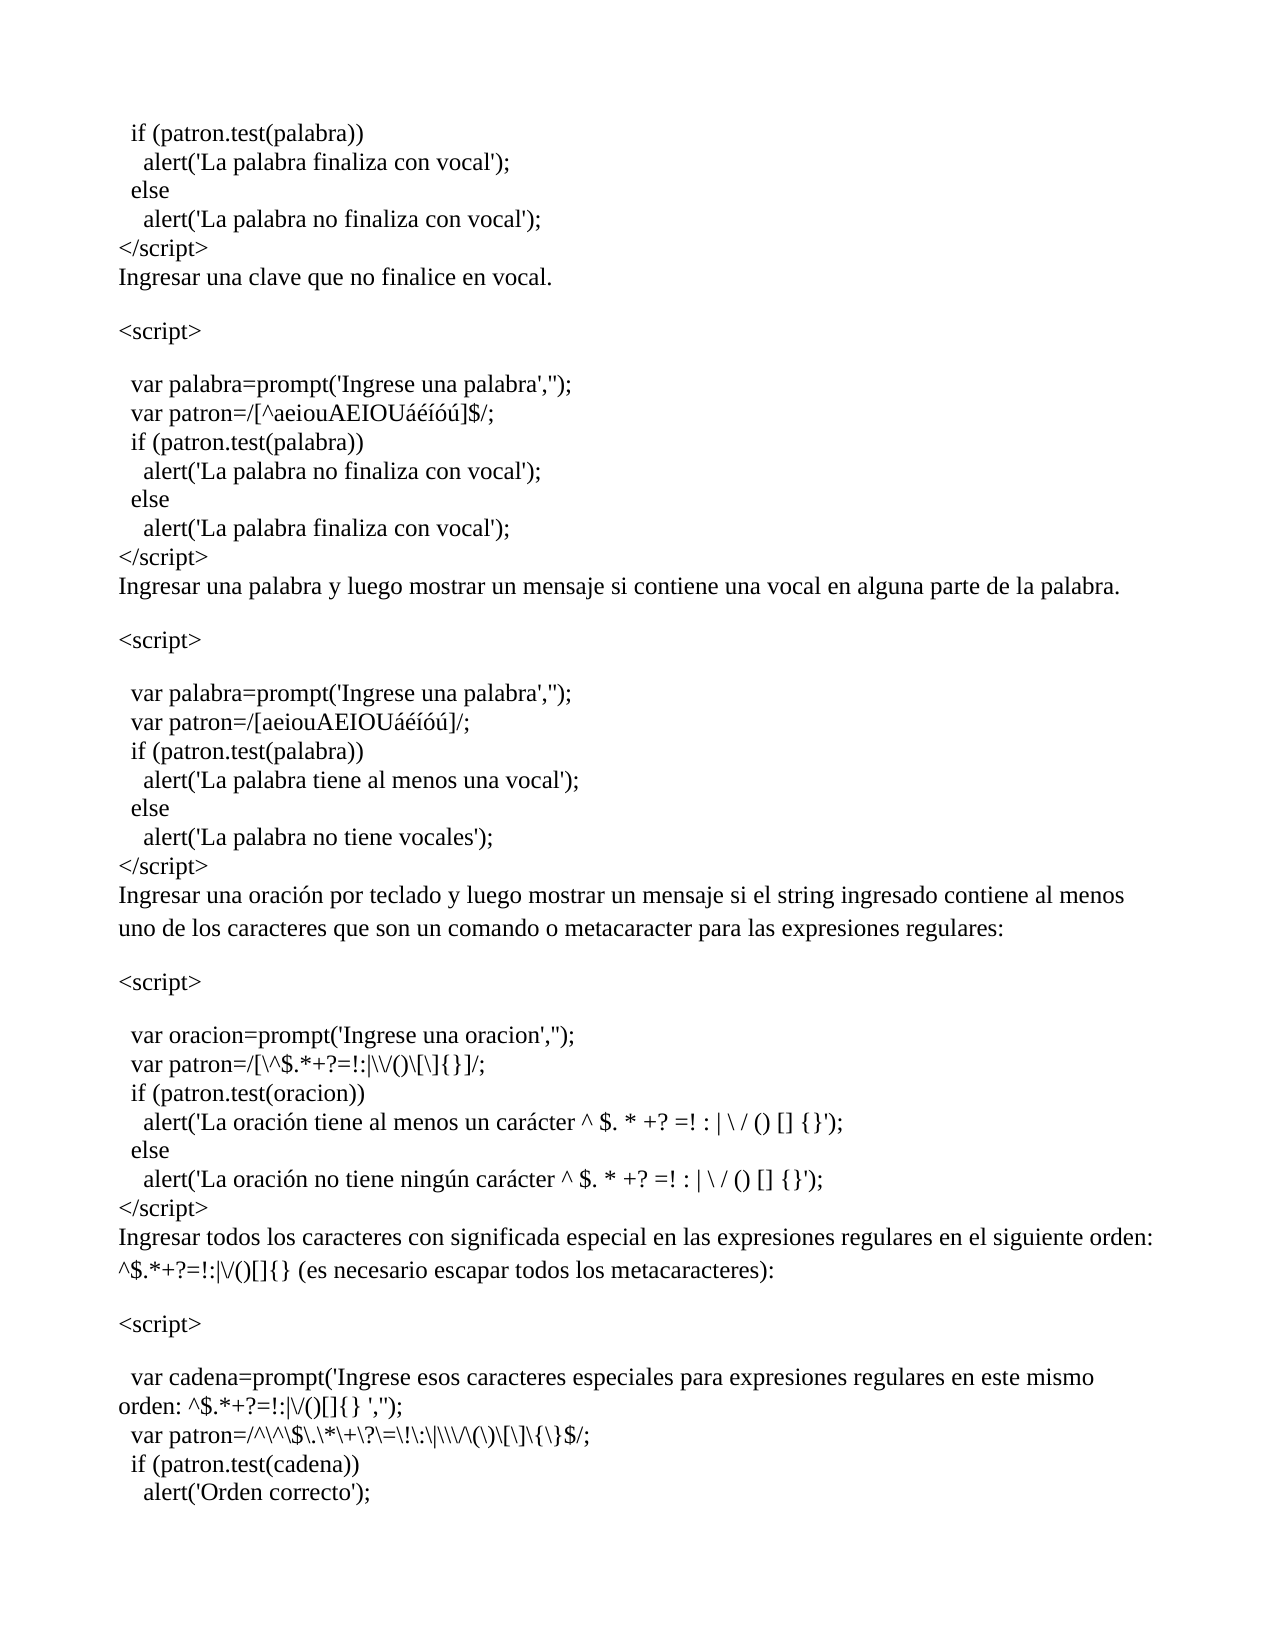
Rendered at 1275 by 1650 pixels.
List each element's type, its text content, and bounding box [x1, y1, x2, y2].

text alert('La palabra no finaliza con vocal'); [118, 456, 1157, 484]
text var patron=/[\^$.*+?=!:|\\/()\[\]{}]/; [118, 1049, 1157, 1078]
text var cadena=prompt('Ingrese esos caracteres especiales para expresiones regulares en este mismo orden: ^$.*+?=!:|\/()[]{} ',''); [118, 1362, 1157, 1420]
text if (patron.test(palabra)) [118, 736, 1157, 765]
text alert('La oración tiene al menos un carácter ^ $. * +? =! : | \ / () [] {}'); [118, 1107, 1157, 1136]
text alert('Orden correcto'); [118, 1477, 1157, 1506]
text </script> [118, 1193, 1157, 1222]
text else [118, 793, 1157, 822]
text var patron=/[^aeiouAEIOUáéíóú]$/; [118, 398, 1157, 427]
text <script> [118, 316, 1157, 344]
text Ingresar una clave que no finalice en vocal. [118, 262, 1157, 291]
text if (patron.test(oracion)) [118, 1078, 1157, 1107]
text </script> [118, 542, 1157, 571]
text var patron=/^\^\$\.\*\+\?\=\!\:\|\\\/\(\)\[\]\{\}$/; [118, 1420, 1157, 1449]
text <script> [118, 967, 1157, 995]
text </script> [118, 233, 1157, 262]
text else [118, 484, 1157, 513]
text <script> [118, 1309, 1157, 1337]
text <script> [118, 625, 1157, 653]
text var palabra=prompt('Ingrese una palabra',''); [118, 369, 1157, 398]
text Ingresar una palabra y luego mostrar un mensaje si contiene una vocal en alguna parte de la palabra. [118, 571, 1157, 599]
text var oracion=prompt('Ingrese una oracion',''); [118, 1021, 1157, 1049]
text Ingresar todos los caracteres con significada especial en las expresiones regulares en el siguiente orden: ^$.*+?=!:|\/()[]{} (es necesario escapar todos los metacaracteres): [118, 1222, 1157, 1283]
text alert('La palabra tiene al menos una vocal'); [118, 765, 1157, 793]
text if (patron.test(palabra)) [118, 118, 1157, 147]
text alert('La palabra finaliza con vocal'); [118, 513, 1157, 542]
text var patron=/[aeiouAEIOUáéíóú]/; [118, 707, 1157, 736]
text if (patron.test(cadena)) [118, 1449, 1157, 1477]
text else [118, 1136, 1157, 1164]
text </script> [118, 851, 1157, 880]
text else [118, 176, 1157, 204]
text alert('La palabra no finaliza con vocal'); [118, 204, 1157, 233]
text alert('La palabra finaliza con vocal'); [118, 147, 1157, 176]
text alert('La palabra no tiene vocales'); [118, 822, 1157, 851]
text if (patron.test(palabra)) [118, 427, 1157, 456]
text alert('La oración no tiene ningún carácter ^ $. * +? =! : | \ / () [] {}'); [118, 1164, 1157, 1193]
text var palabra=prompt('Ingrese una palabra',''); [118, 678, 1157, 707]
text Ingresar una oración por teclado y luego mostrar un mensaje si el string ingresado contiene al menos uno de los caracteres que son un comando o metacaracter para las expresiones regulares: [118, 880, 1157, 942]
